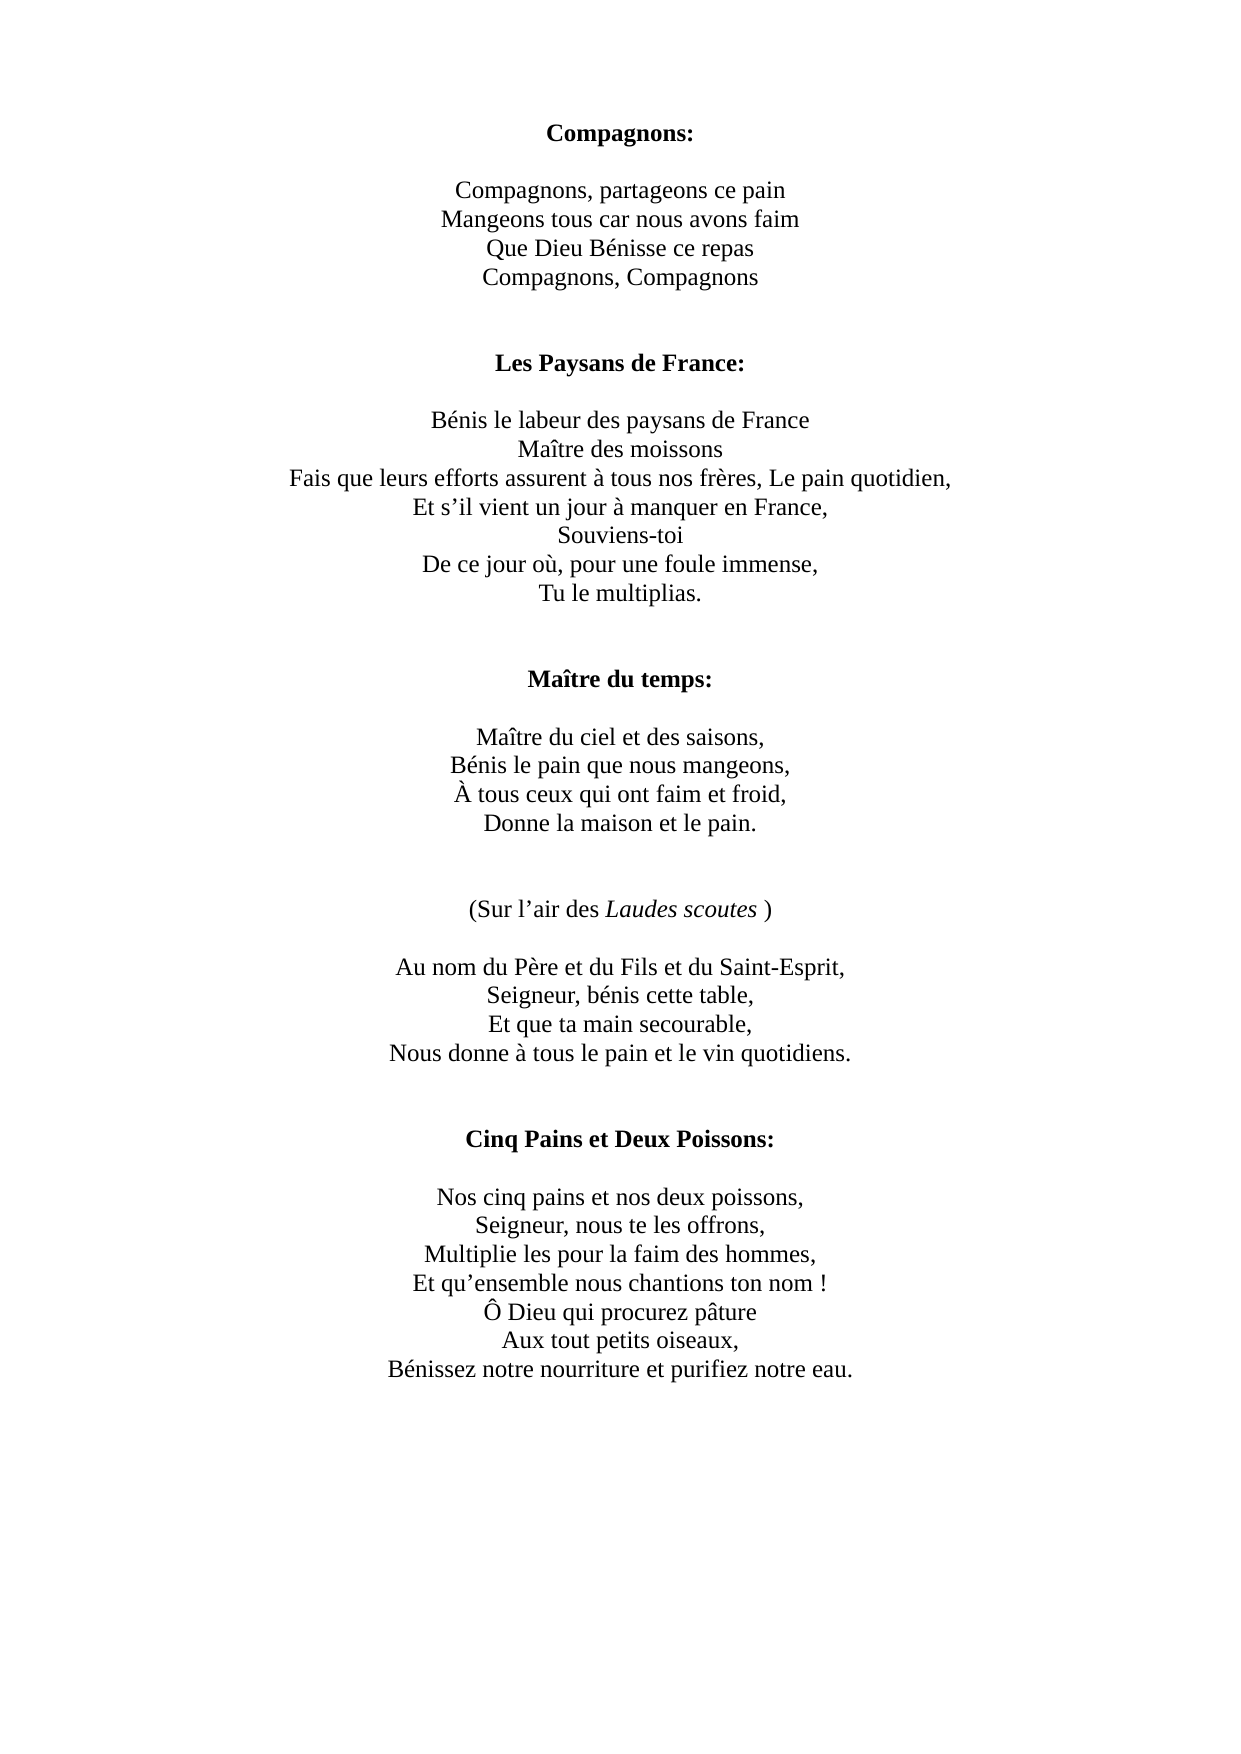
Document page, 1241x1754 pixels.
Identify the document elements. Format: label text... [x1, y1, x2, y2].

text Et s’il vient un jour à manquer en France, [118, 492, 1122, 521]
text Compagnons, partageons ce pain [118, 176, 1122, 204]
text Et qu’ensemble nous chantions ton nom ! [118, 1268, 1122, 1297]
text Ô Dieu qui procurez pâture [118, 1297, 1122, 1326]
text Mangeons tous car nous avons faim [118, 204, 1122, 233]
text Souviens-toi [118, 521, 1122, 549]
text Nos cinq pains et nos deux poissons, [118, 1182, 1122, 1211]
text Et que ta main secourable, [118, 1009, 1122, 1038]
text Maître du ciel et des saisons, [118, 722, 1122, 751]
text Bénis le pain que nous mangeons, [118, 751, 1122, 779]
text Nous donne à tous le pain et le vin quotidiens. [118, 1038, 1122, 1067]
text Cinq Pains et Deux Poissons: [118, 1124, 1122, 1153]
text (Sur l’air des Laudes scoutes ) [118, 894, 1122, 923]
text Donne la maison et le pain. [118, 808, 1122, 837]
text Compagnons, Compagnons [118, 262, 1122, 291]
text De ce jour où, pour une foule immense, [118, 549, 1122, 578]
text Bénis le labeur des paysans de France [118, 406, 1122, 434]
text Seigneur, bénis cette table, [118, 981, 1122, 1009]
text Au nom du Père et du Fils et du Saint-Esprit, [118, 952, 1122, 981]
text À tous ceux qui ont faim et froid, [118, 779, 1122, 808]
text Multiplie les pour la faim des hommes, [118, 1239, 1122, 1268]
text Compagnons: [118, 118, 1122, 147]
text Maître du temps: [118, 664, 1122, 693]
text Maître des moissons [118, 434, 1122, 463]
text Bénissez notre nourriture et purifiez notre eau. [118, 1354, 1122, 1383]
text Aux tout petits oiseaux, [118, 1326, 1122, 1354]
text Les Paysans de France: [118, 348, 1122, 377]
text Tu le multiplias. [118, 578, 1122, 607]
text Seigneur, nous te les offrons, [118, 1211, 1122, 1239]
text Que Dieu Bénisse ce repas [118, 233, 1122, 262]
text Fais que leurs efforts assurent à tous nos frères, Le pain quotidien, [118, 463, 1122, 492]
